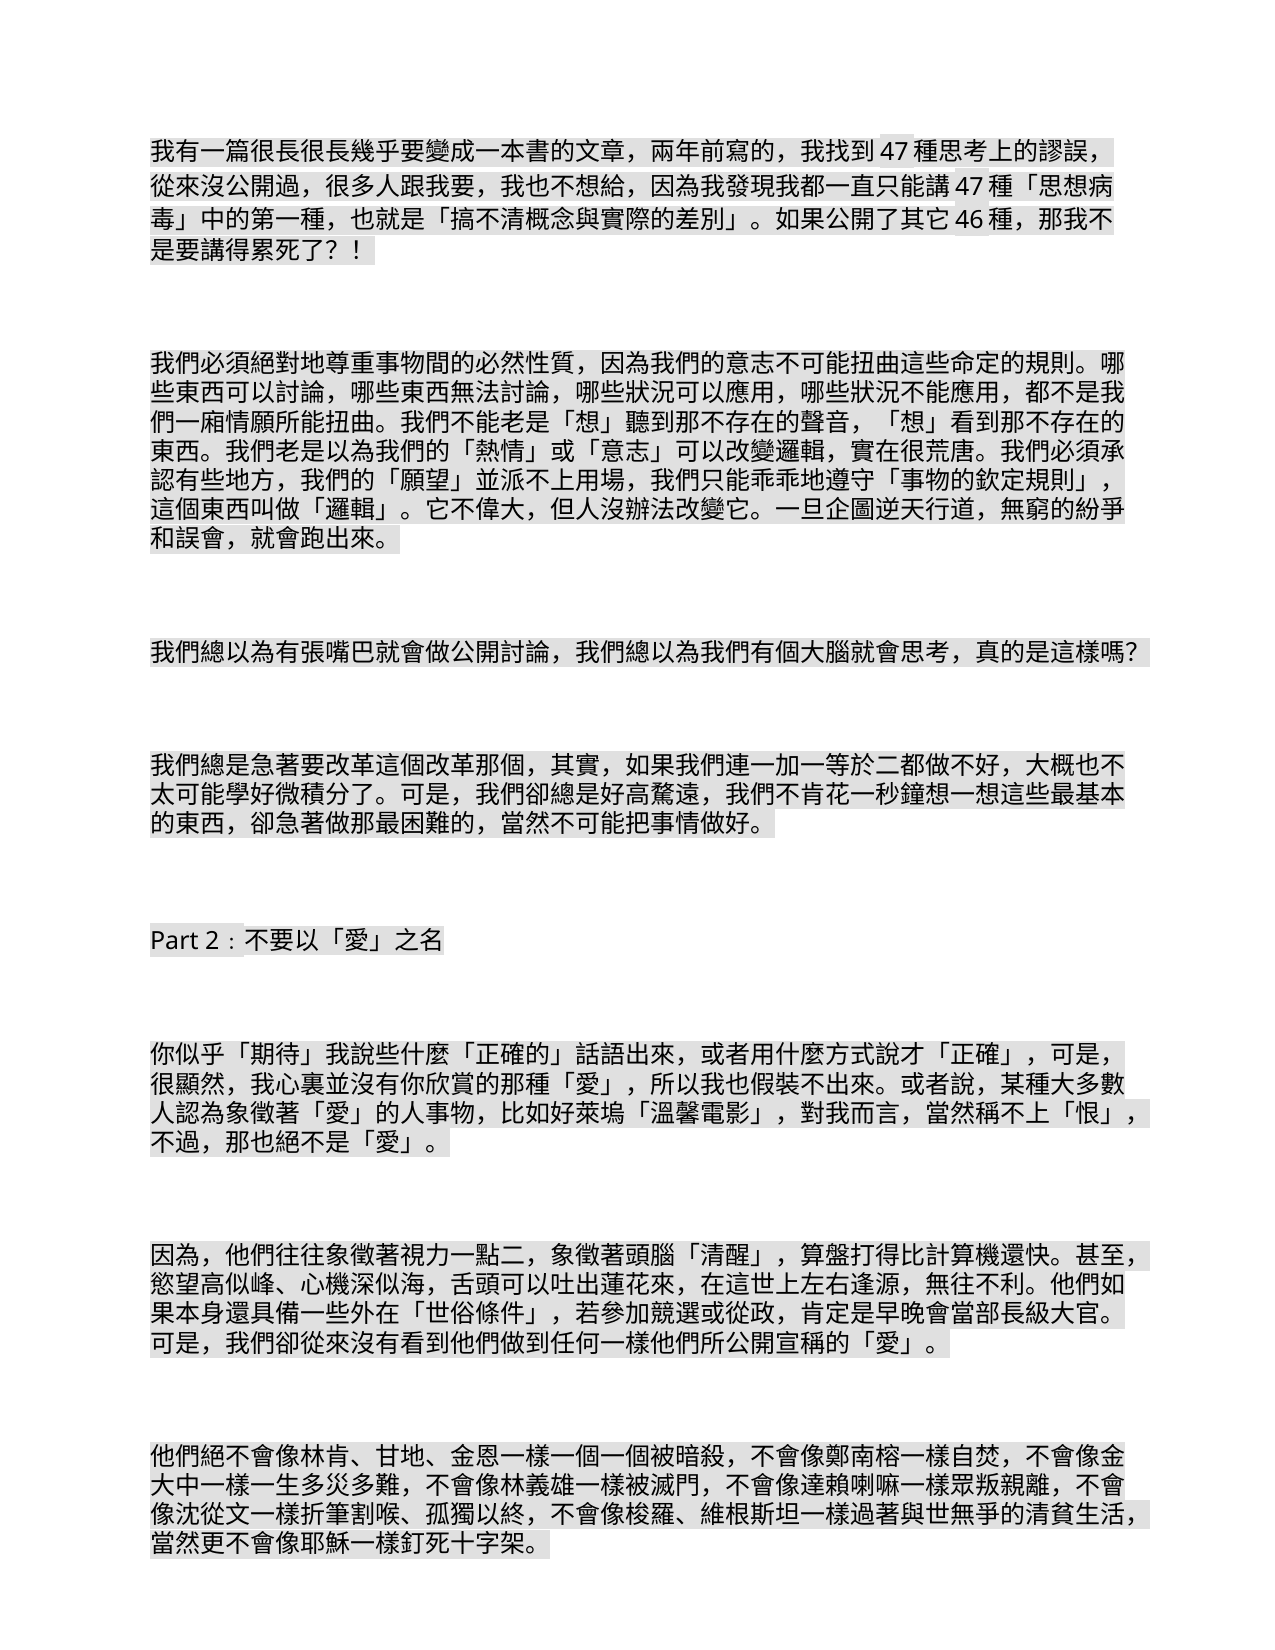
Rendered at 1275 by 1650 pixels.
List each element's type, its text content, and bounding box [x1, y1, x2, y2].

text 我們總是急著要改革這個改革那個，其實，如果我們連一加一等於二都做不好，大概也不太可能學好微積分了。可是，我們卻總是好高騖遠，我們不肯花一秒鐘想一想這些最基本的東西，卻急著做那最困難的，當然不可能把事情做好。 [150, 751, 1125, 838]
text 因為，他們往往象徵著視力一點二，象徵著頭腦「清醒」，算盤打得比計算機還快。甚至，慾望高似峰、心機深似海，舌頭可以吐出蓮花來，在這世上左右逢源，無往不利。他們如果本身還具備一些外在「世俗條件」，若參加競選或從政，肯定是早晚會當部長級大官。可是，我們卻從來沒有看到他們做到任何一樣他們所公開宣稱的「愛」。 [150, 1241, 1125, 1358]
text 我有一篇很長很長幾乎要變成一本書的文章，兩年前寫的，我找到47種思考上的謬誤，從來沒公開過，很多人跟我要，我也不想給，因為我發現我都一直只能講47種「思想病毒」中的第一種，也就是「搞不清概念與實際的差別」。如果公開了其它46種，那我不是要講得累死了？！ [150, 134, 1125, 265]
text 他們絕不會像林肯、甘地、金恩一樣一個一個被暗殺，不會像鄭南榕一樣自焚，不會像金大中一樣一生多災多難，不會像林義雄一樣被滅門，不會像達賴喇嘛一樣眾叛親離，不會像沈從文一樣折筆割喉、孤獨以終，不會像梭羅、維根斯坦一樣過著與世無爭的清貧生活，當然更不會像耶穌一樣釘死十字架。 [150, 1442, 1125, 1559]
text 我們必須絕對地尊重事物間的必然性質，因為我們的意志不可能扭曲這些命定的規則。哪些東西可以討論，哪些東西無法討論，哪些狀況可以應用，哪些狀況不能應用，都不是我們一廂情願所能扭曲。我們不能老是「想」聽到那不存在的聲音，「想」看到那不存在的東西。我們老是以為我們的「熱情」或「意志」可以改變邏輯，實在很荒唐。我們必須承認有些地方，我們的「願望」並派不上用場，我們只能乖乖地遵守「事物的欽定規則」，這個東西叫做「邏輯」。它不偉大，但人沒辦法改變它。一旦企圖逆天行道，無窮的紛爭和誤會，就會跑出來。 [150, 349, 1125, 554]
text 我們總以為有張嘴巴就會做公開討論，我們總以為我們有個大腦就會思考，真的是這樣嗎？ [150, 638, 1125, 667]
text 你似乎「期待」我說些什麼「正確的」話語出來，或者用什麼方式說才「正確」，可是，很顯然，我心裏並沒有你欣賞的那種「愛」，所以我也假裝不出來。或者說，某種大多數人認為象徵著「愛」的人事物，比如好萊塢「溫馨電影」，對我而言，當然稱不上「恨」，不過，那也絕不是「愛」。 [150, 1041, 1125, 1157]
text Part 2﹕不要以「愛」之名 [150, 922, 1125, 957]
